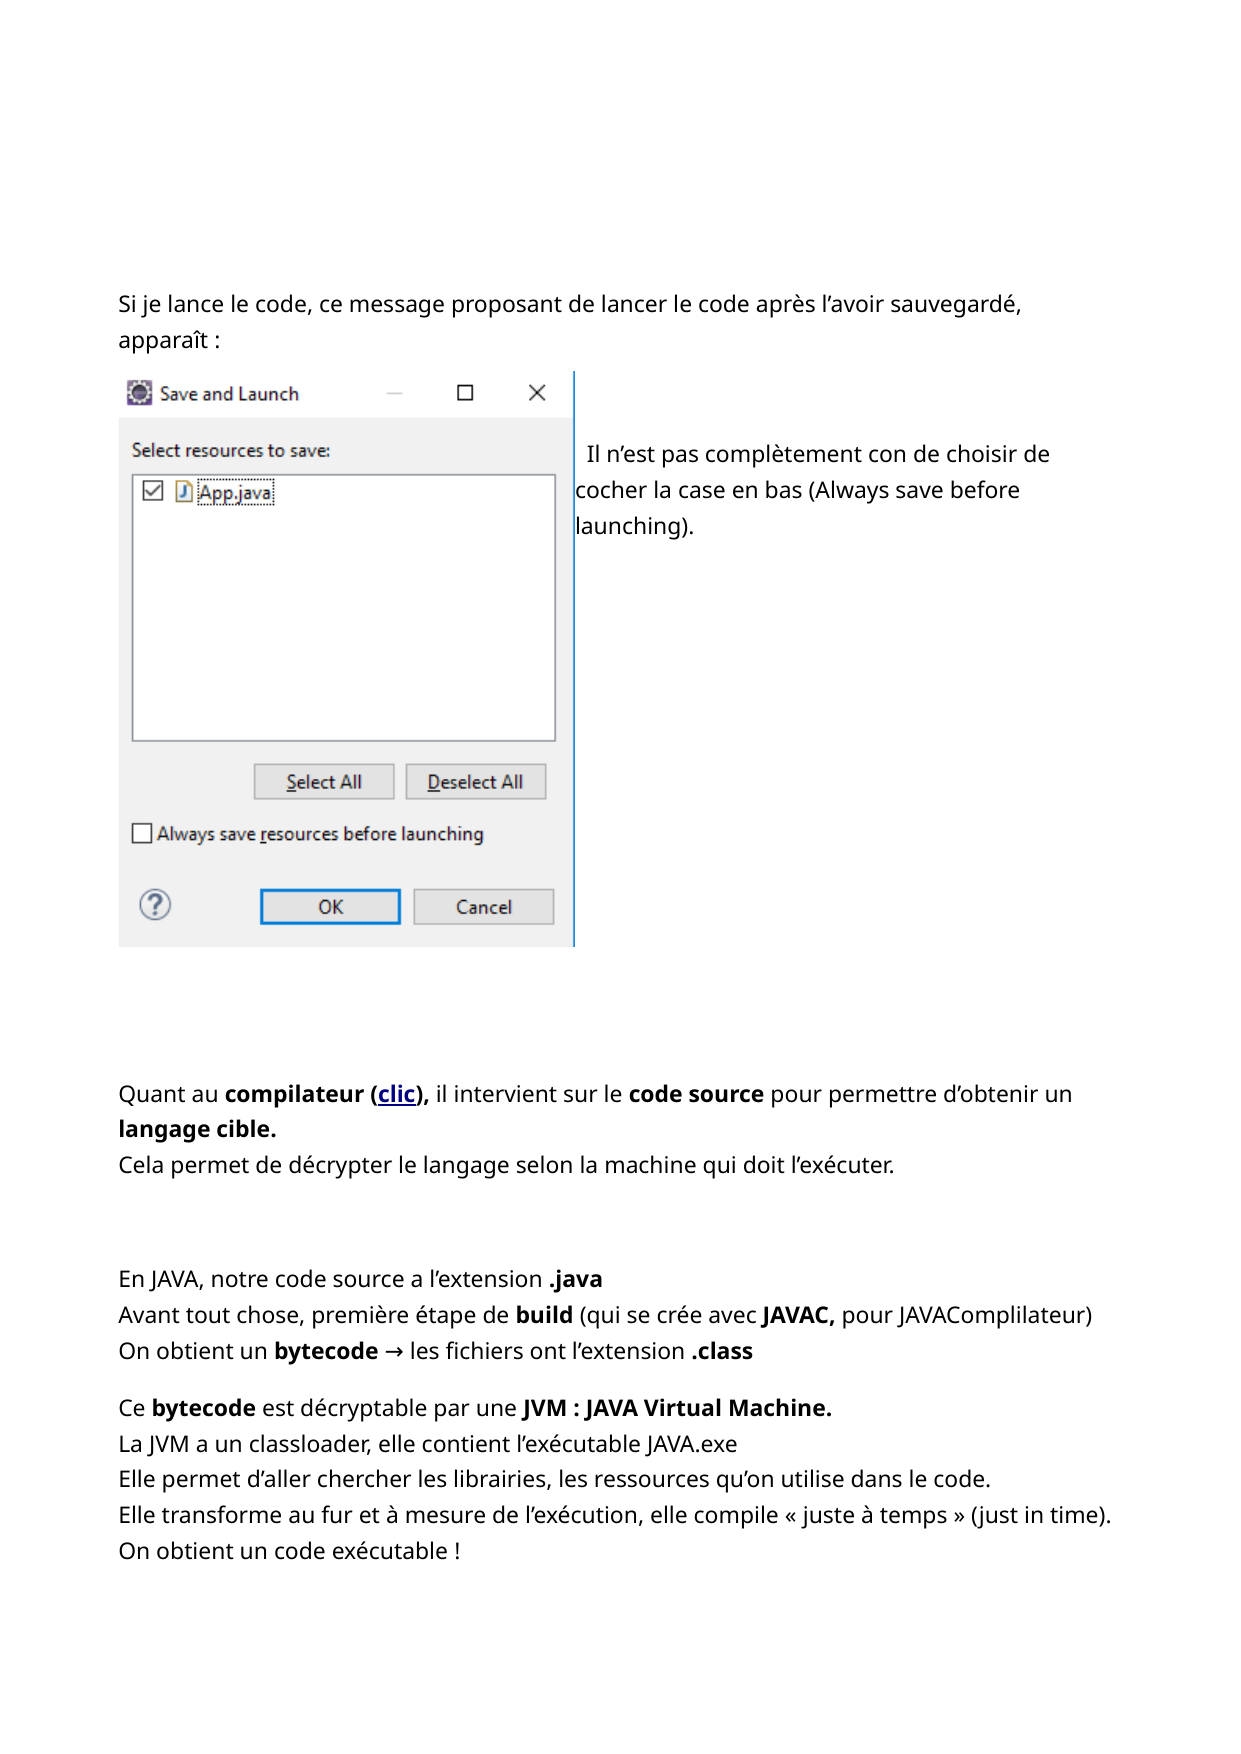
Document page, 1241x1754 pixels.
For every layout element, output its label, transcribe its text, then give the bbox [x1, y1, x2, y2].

picture [118, 371, 575, 947]
text Quant au compilateur (clic), il intervient sur le code source pour permettre d’obtenir un langage cible. Cela permet de décrypter le langage selon la machine qui doit l’exécuter. [118, 1077, 1122, 1181]
text Ce bytecode est décryptable par une JVM : JAVA Virtual Machine. La JVM a un classloader, elle contient l’exécutable JAVA.exe Elle permet d’aller chercher les librairies, les ressources qu’on utilise dans le code. Elle transforme au fur et à mesure de l’exécution, elle compile « juste à temps » (just in time). On obtient un code exécutable ! [118, 1392, 1122, 1567]
text Il n’est pas complètement con de choisir de cocher la case en bas (Always save before launching). [575, 438, 1122, 541]
text Si je lance le code, ce message proposant de lancer le code après l’avoir sauvegardé, apparaît : [118, 288, 1122, 356]
text En JAVA, notre code source a l’extension .java Avant tout chose, première étape de build (qui se crée avec JAVAC, pour JAVAComplilateur) On obtient un bytecode → les fichiers ont l’extension .class [118, 1263, 1122, 1366]
